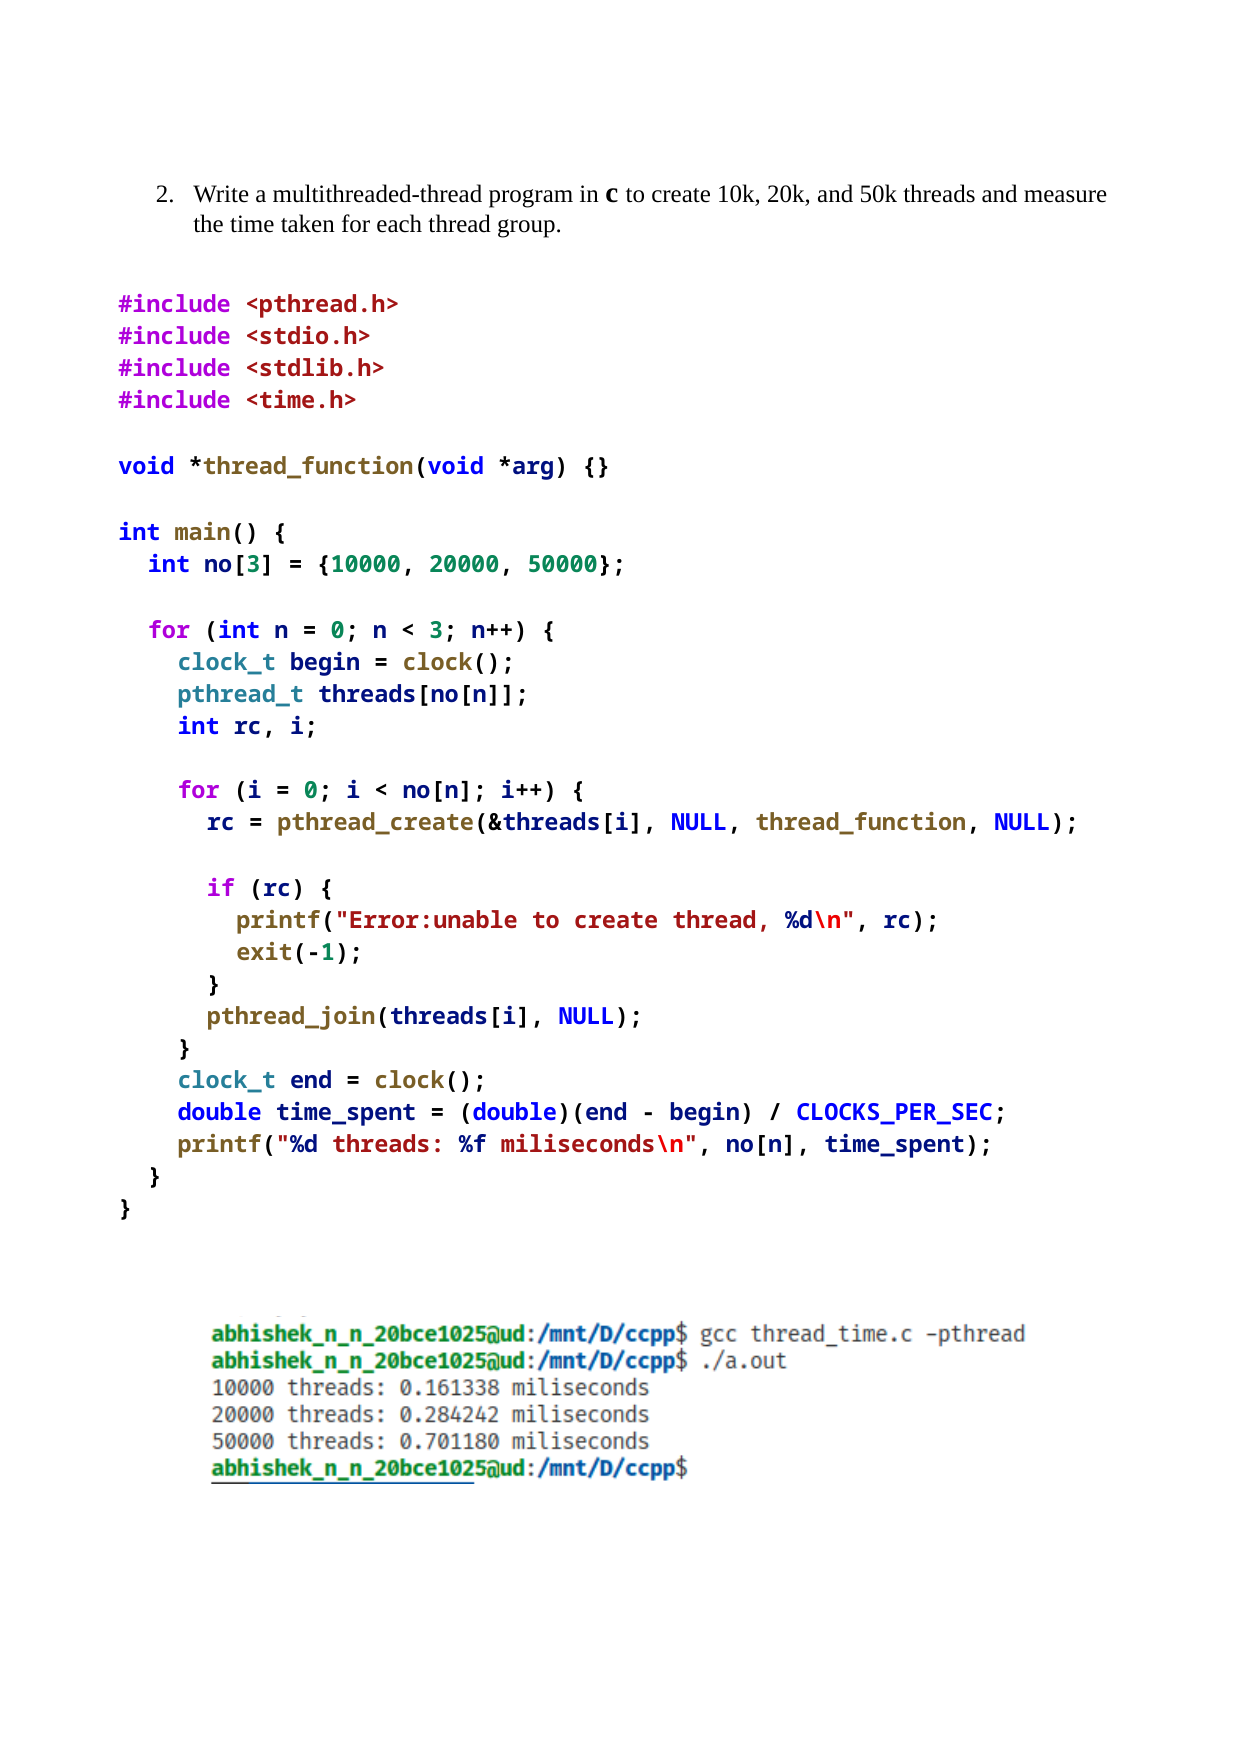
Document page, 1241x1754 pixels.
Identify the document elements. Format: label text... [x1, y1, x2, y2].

text double time_spent = (double)(end - begin) / CLOCKS_PER_SEC; [177, 1095, 1122, 1127]
text } [148, 1159, 1122, 1191]
text #include <time.h> [118, 383, 1122, 415]
text #include <stdio.h> [118, 319, 1122, 351]
text } [177, 1031, 1122, 1063]
text pthread_join(threads[i], NULL); [207, 999, 1122, 1031]
text clock_t end = clock(); [177, 1063, 1122, 1095]
text #include <stdlib.h> [118, 351, 1122, 383]
text for (i = 0; i < no[n]; i++) { [177, 773, 1122, 805]
text printf("%d threads: %f miliseconds\n", no[n], time_spent); [177, 1127, 1122, 1159]
text exit(-1); [236, 935, 1122, 967]
text int rc, i; [177, 709, 1122, 741]
text int main() { [118, 516, 1122, 547]
text #include <pthread.h> [118, 287, 1122, 319]
picture [199, 1316, 1041, 1484]
text pthread_t threads[no[n]]; [177, 677, 1122, 709]
text rc = pthread_create(&threads[i], NULL, thread_function, NULL); [207, 805, 1122, 837]
text } [118, 1191, 1122, 1223]
text clock_t begin = clock(); [177, 646, 1122, 677]
text for (int n = 0; n < 3; n++) { [148, 613, 1122, 646]
text void *thread_function(void *arg) {} [118, 449, 1122, 481]
text } [207, 967, 1122, 999]
text int no[3] = {10000, 20000, 50000}; [148, 547, 1122, 579]
list Write a multithreaded-thread program in c to create 10k, 20k, and 50k threads and measure the time taken for each thread group. [156, 176, 1122, 238]
text printf("Error:unable to create thread, %d\n", rc); [236, 903, 1122, 935]
text if (rc) { [207, 871, 1122, 903]
